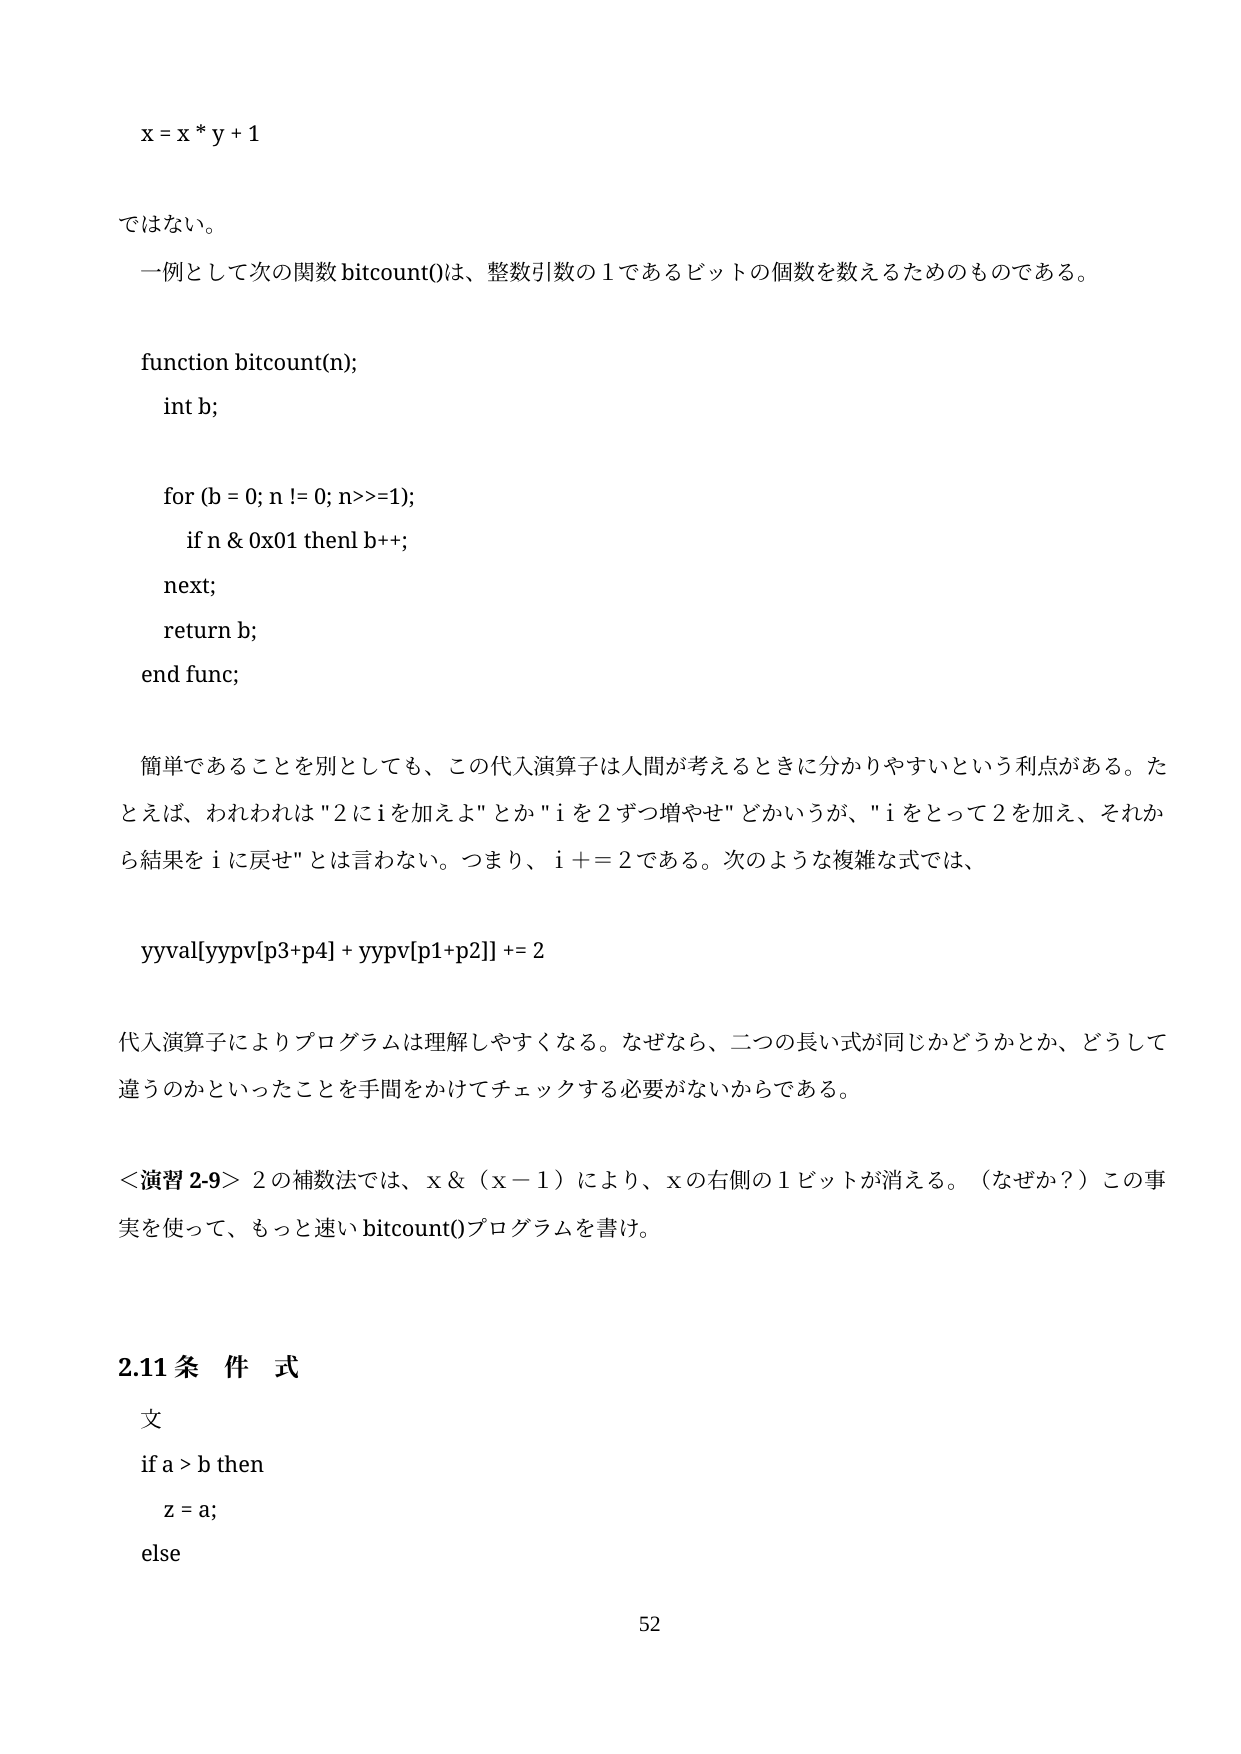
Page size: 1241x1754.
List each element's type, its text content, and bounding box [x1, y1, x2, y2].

text 2.11 条 件 式 [118, 1348, 1181, 1384]
text for (b = 0; n != 0; n>>=1); [118, 481, 1181, 511]
text z = a; [118, 1494, 1181, 1523]
text return b; [118, 615, 1181, 644]
text end func; [118, 659, 1181, 689]
text next; [118, 570, 1181, 600]
text if n & 0x01 thenl b++; [118, 525, 1181, 555]
text 代入演算子によりプログラムは理解しやすくなる。なぜなら、二つの長い式が同じかどうかとか、どうして違うのかといったことを手間をかけてチェックする必要がないからである。 [118, 1025, 1181, 1103]
text int b; [118, 391, 1181, 421]
text else [118, 1538, 1181, 1568]
text 文 [118, 1402, 1181, 1433]
text ではない。 [118, 207, 1181, 239]
text if a > b then [118, 1449, 1181, 1479]
text 簡単であることを別としても、この代入演算子は人間が考えるときに分かりやすいという利点がある。たとえば、われわれは "２にiを加えよ" とか "ｉを２ずつ増やせ" どかいうが、"ｉをとって２を加え、それから結果をｉに戻せ" とは言わない。つまり、ｉ＋＝２である。次のような複雑な式では、 [118, 749, 1181, 875]
text yyval[yypv[p3+p4] + yypv[p1+p2]] += 2 [118, 935, 1181, 965]
text ＜演習 2-9＞ ２の補数法では、ｘ＆（ｘ－１）により、ｘの右側の１ビットが消える。（なぜか？）この事実を使って、もっと速いbitcount()プログラムを書け。 [118, 1164, 1181, 1243]
text x = x * y + 1 [118, 118, 1181, 148]
text function bitcount(n); [118, 347, 1181, 376]
text 一例として次の関数bitcount()は、整数引数の１であるビットの個数を数えるためのものである。 [118, 255, 1181, 286]
